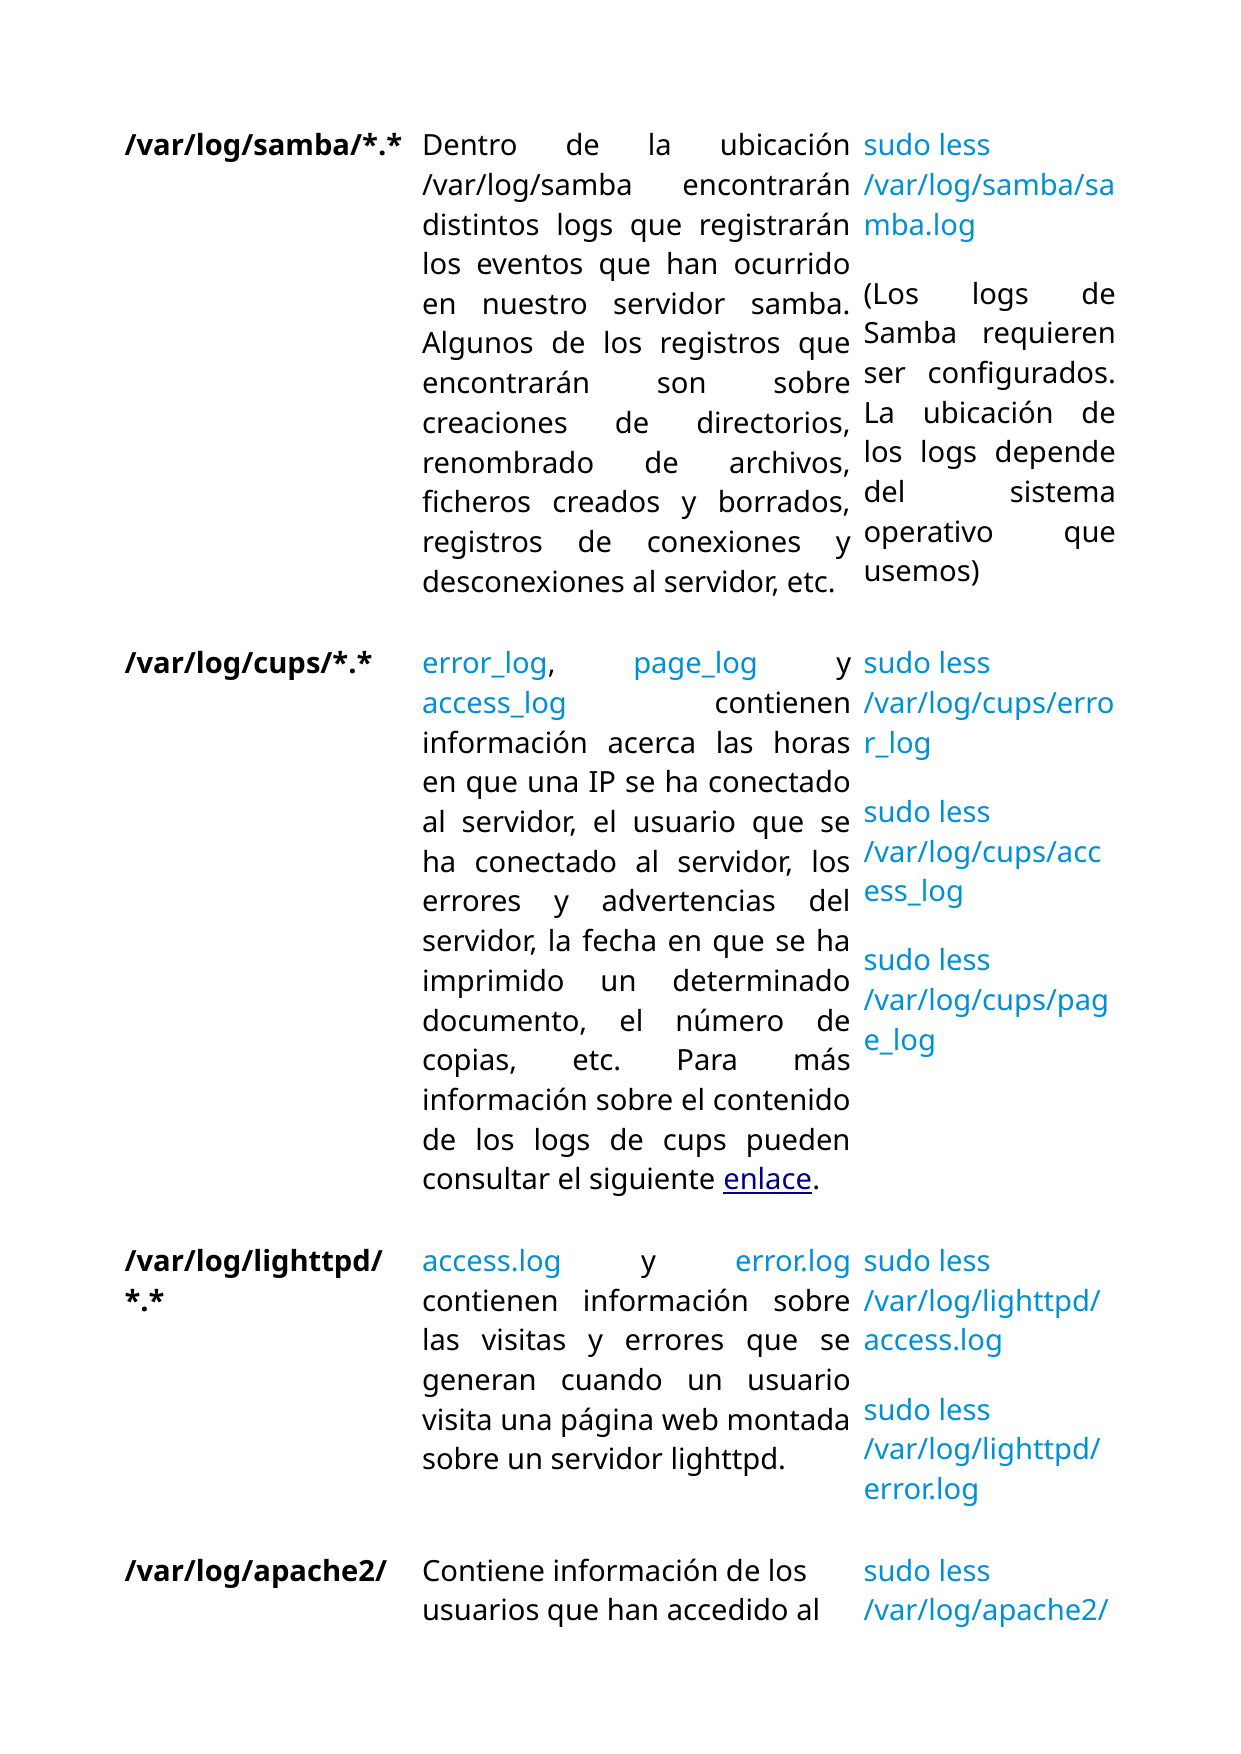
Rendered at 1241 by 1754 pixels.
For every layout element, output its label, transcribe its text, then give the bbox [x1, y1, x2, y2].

table_cell sudo less /var/log/cups/error_log sudo less /var/log/cups/access_log sudo less /var/log/cups/page_log [857, 636, 1122, 1234]
table_cell /var/log/apache2/ [118, 1544, 416, 1635]
table_cell /var/log/lighttpd/*.* [118, 1234, 416, 1543]
table_cell sudo less /var/log/apache2/ [857, 1544, 1122, 1635]
table_cell /var/log/cups/*.* [118, 636, 416, 1234]
table_cell Contiene información de los usuarios que han accedido al [416, 1544, 857, 1635]
table_cell access.log y error.log contienen información sobre las visitas y errores que se generan cuando un usuario visita una página web montada sobre un servidor lighttpd. [416, 1234, 857, 1543]
table_cell error_log, page_log y access_log contienen información acerca las horas en que una IP se ha conectado al servidor, el usuario que se ha conectado al servidor, los errores y advertencias del servidor, la fecha en que se ha imprimido un determinado documento, el número de copias, etc. Para más información sobre el contenido de los logs de cups pueden consultar el siguiente enlace. [416, 636, 857, 1234]
table_cell Dentro de la ubicación /var/log/samba encontrarán distintos logs que registrarán los eventos que han ocurrido en nuestro servidor samba. Algunos de los registros que encontrarán son sobre creaciones de directorios, renombrado de archivos, ficheros creados y borrados, registros de conexiones y desconexiones al servidor, etc. [416, 118, 857, 636]
table_cell sudo less /var/log/lighttpd/access.log sudo less /var/log/lighttpd/error.log [857, 1234, 1122, 1543]
table_cell sudo less /var/log/samba/samba.log (Los logs de Samba requieren ser configurados. La ubicación de los logs depende del sistema operativo que usemos) [857, 118, 1122, 636]
table_cell /var/log/samba/*.* [118, 118, 416, 636]
